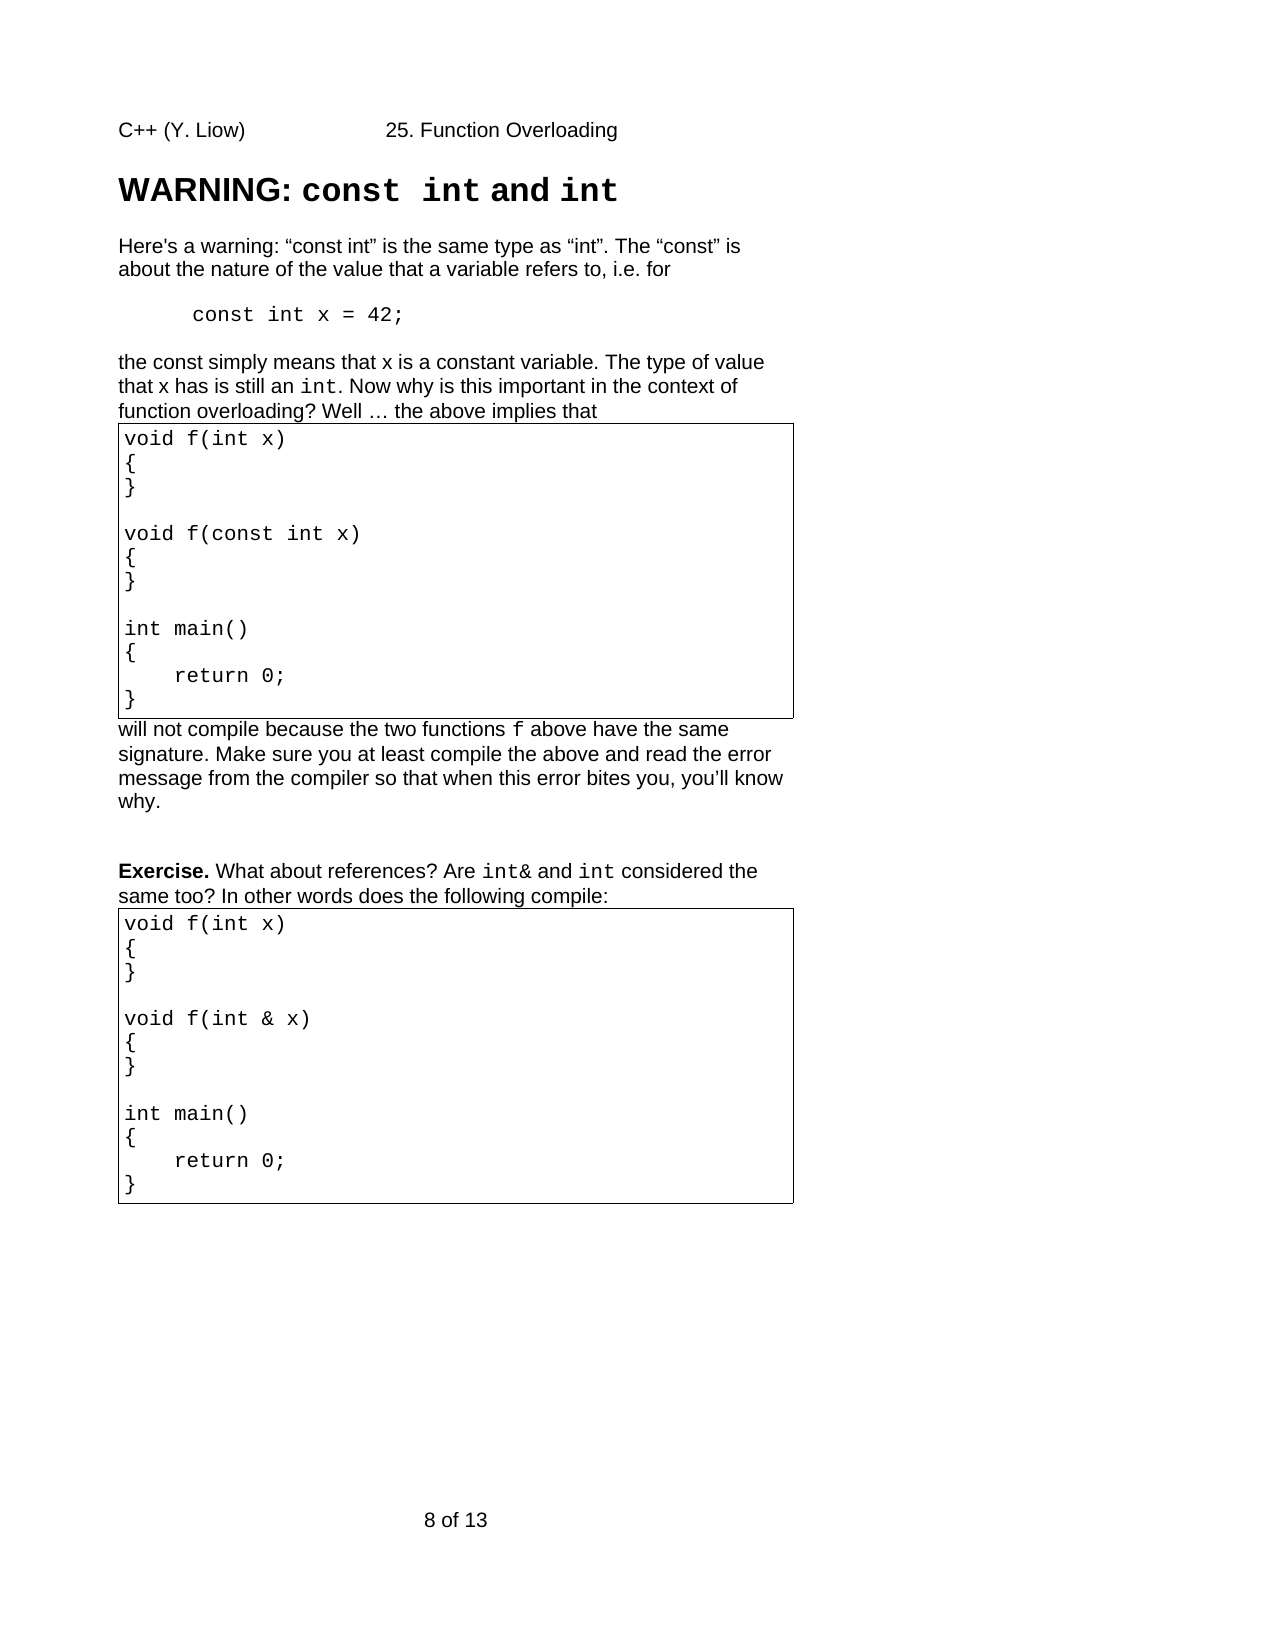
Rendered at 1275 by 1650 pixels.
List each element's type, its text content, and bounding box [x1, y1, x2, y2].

text the const simply means that x is a constant variable. The type of value that x has is still an int. Now why is this important in the context of function overloading? Well … the above implies that [118, 351, 793, 422]
text Here's a warning: “const int” is the same type as “int”. The “const” is about the nature of the value that a variable refers to, i.e. for [118, 234, 793, 281]
table_header void f(int x) { } void f(int & x) { } int main() { return 0; } [119, 909, 793, 1203]
text will not compile because the two functions f above have the same signature. Make sure you at least compile the above and read the error message from the compiler so that when this error bites you, you’ll know why. [118, 719, 793, 813]
text Exercise. What about references? Are int& and int considered the same too? In other words does the following compile: [118, 859, 793, 907]
text WARNING: const int and int [118, 171, 793, 211]
table_header void f(int x) { } void f(const int x) { } int main() { return 0; } [119, 424, 793, 718]
text const int x = 42; [118, 304, 793, 328]
